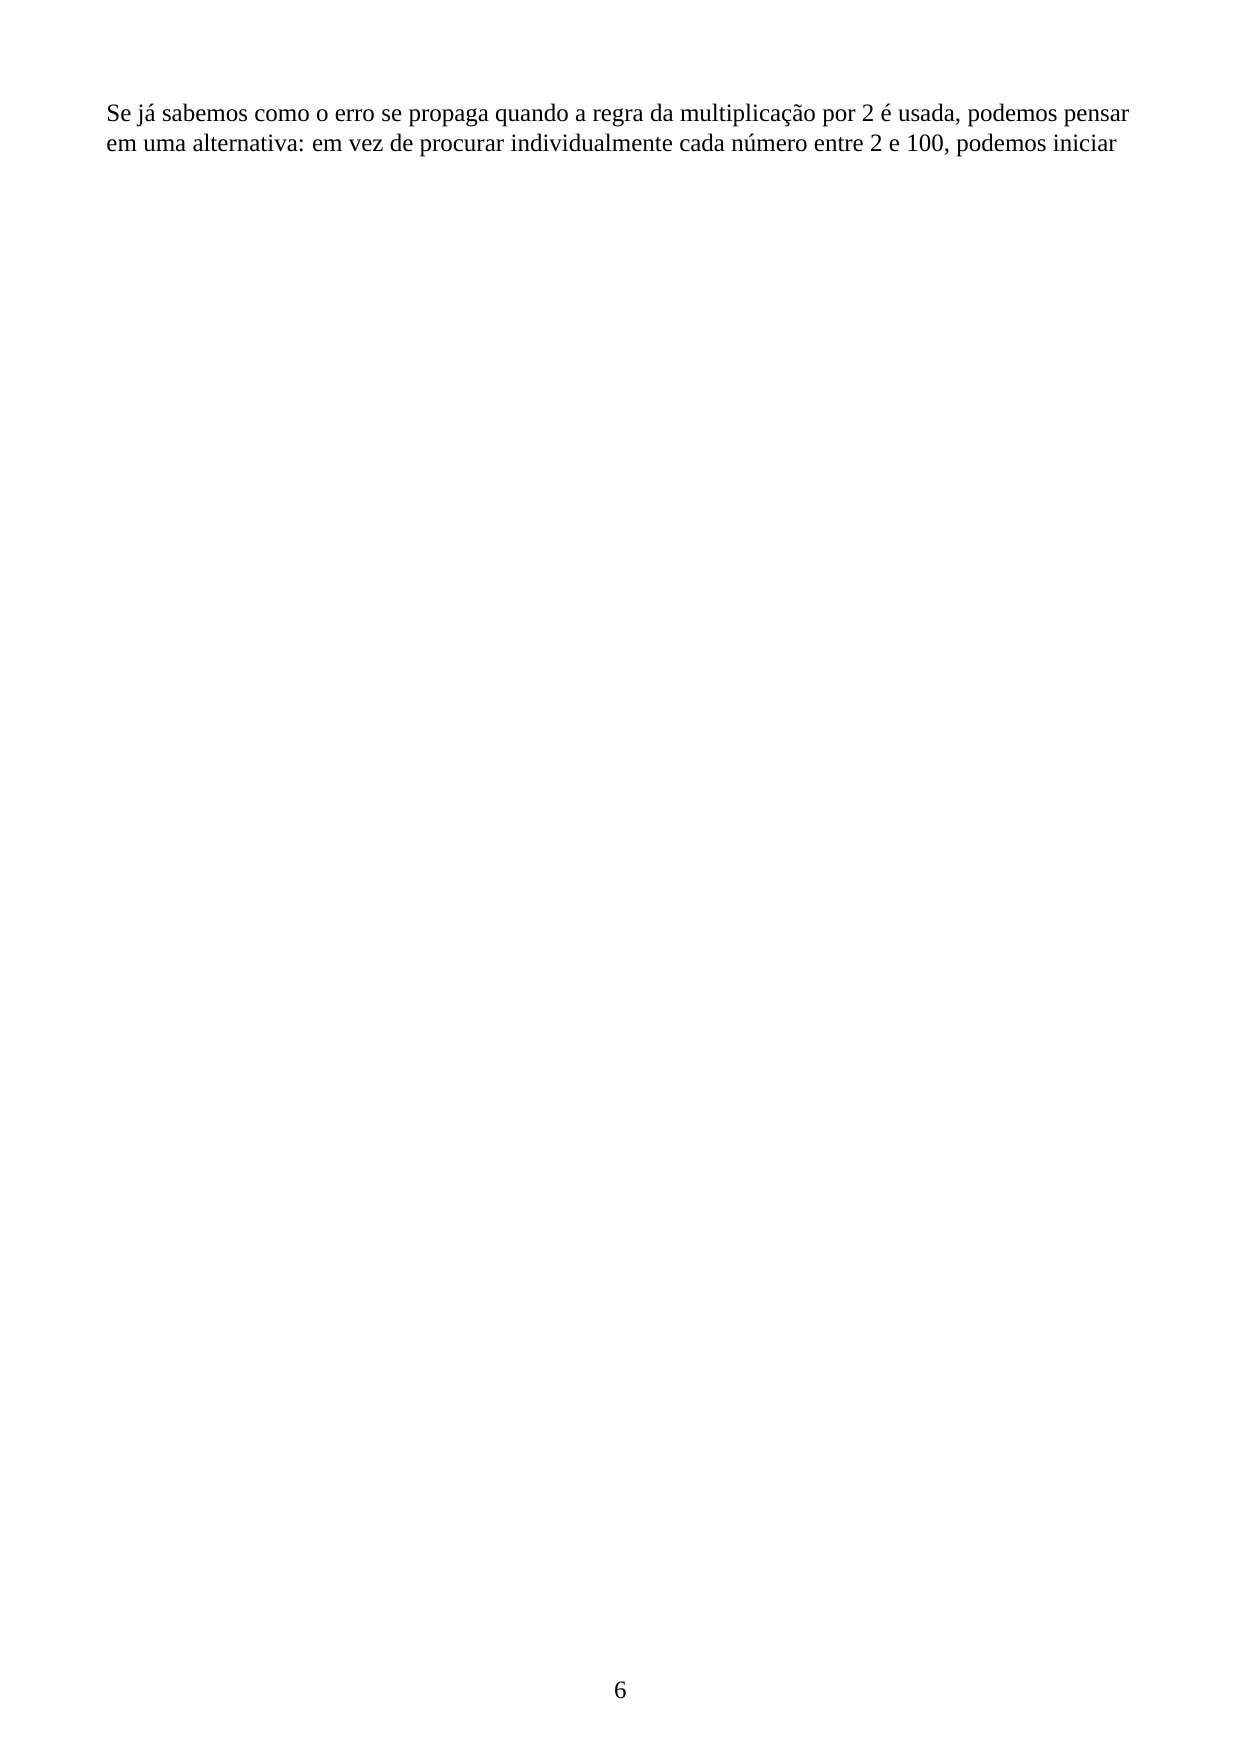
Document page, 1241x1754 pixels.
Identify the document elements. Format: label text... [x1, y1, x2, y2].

text Se já sabemos como o erro se propaga quando a regra da multiplicação por 2 é usada, podemos pensar em uma alternativa: em vez de procurar individualmente cada número entre 2 e 100, podemos iniciar [106, 98, 1134, 157]
